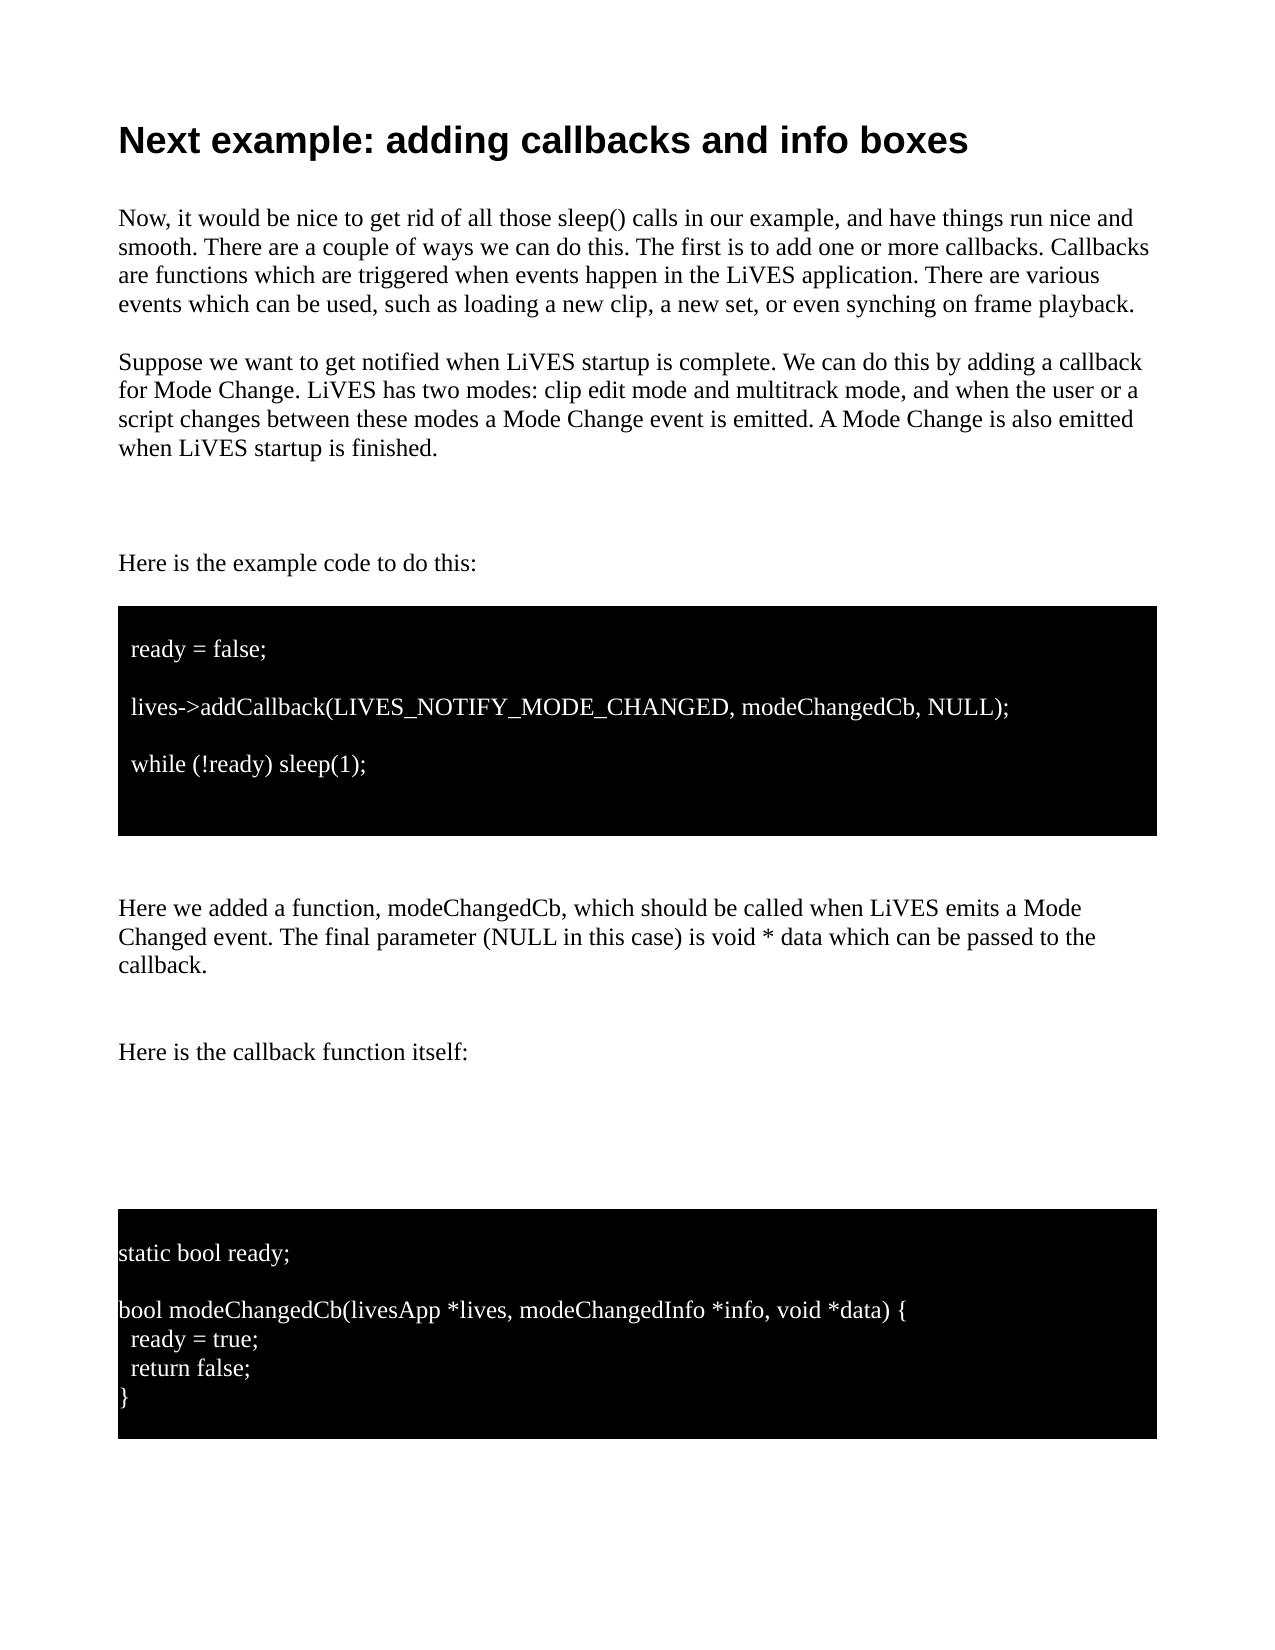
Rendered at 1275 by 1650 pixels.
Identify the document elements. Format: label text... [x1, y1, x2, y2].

text Here is the callback function itself: [118, 1037, 1157, 1066]
text bool modeChangedCb(livesApp *lives, modeChangedInfo *info, void *data) { [118, 1296, 1157, 1324]
text Here we added a function, modeChangedCb, which should be called when LiVES emits a Mode Changed event. The final parameter (NULL in this case) is void * data which can be passed to the callback. [118, 893, 1157, 979]
text lives->addCallback(LIVES_NOTIFY_MODE_CHANGED, modeChangedCb, NULL); [118, 692, 1157, 721]
text ready = true; [118, 1324, 1157, 1353]
text } [118, 1382, 1157, 1411]
subtitle Next example: adding callbacks and info boxes [118, 118, 1157, 162]
text Here is the example code to do this: [118, 548, 1157, 577]
text while (!ready) sleep(1); [118, 749, 1157, 778]
text static bool ready; [118, 1238, 1157, 1267]
text return false; [118, 1353, 1157, 1382]
text Suppose we want to get notified when LiVES startup is complete. We can do this by adding a callback for Mode Change. LiVES has two modes: clip edit mode and multitrack mode, and when the user or a script changes between these modes a Mode Change event is emitted. A Mode Change is also emitted when LiVES startup is finished. [118, 347, 1157, 462]
text Now, it would be nice to get rid of all those sleep() calls in our example, and have things run nice and smooth. There are a couple of ways we can do this. The first is to add one or more callbacks. Callbacks are functions which are triggered when events happen in the LiVES application. There are various events which can be used, such as loading a new clip, a new set, or even synching on frame playback. [118, 203, 1157, 318]
text ready = false; [118, 634, 1157, 663]
